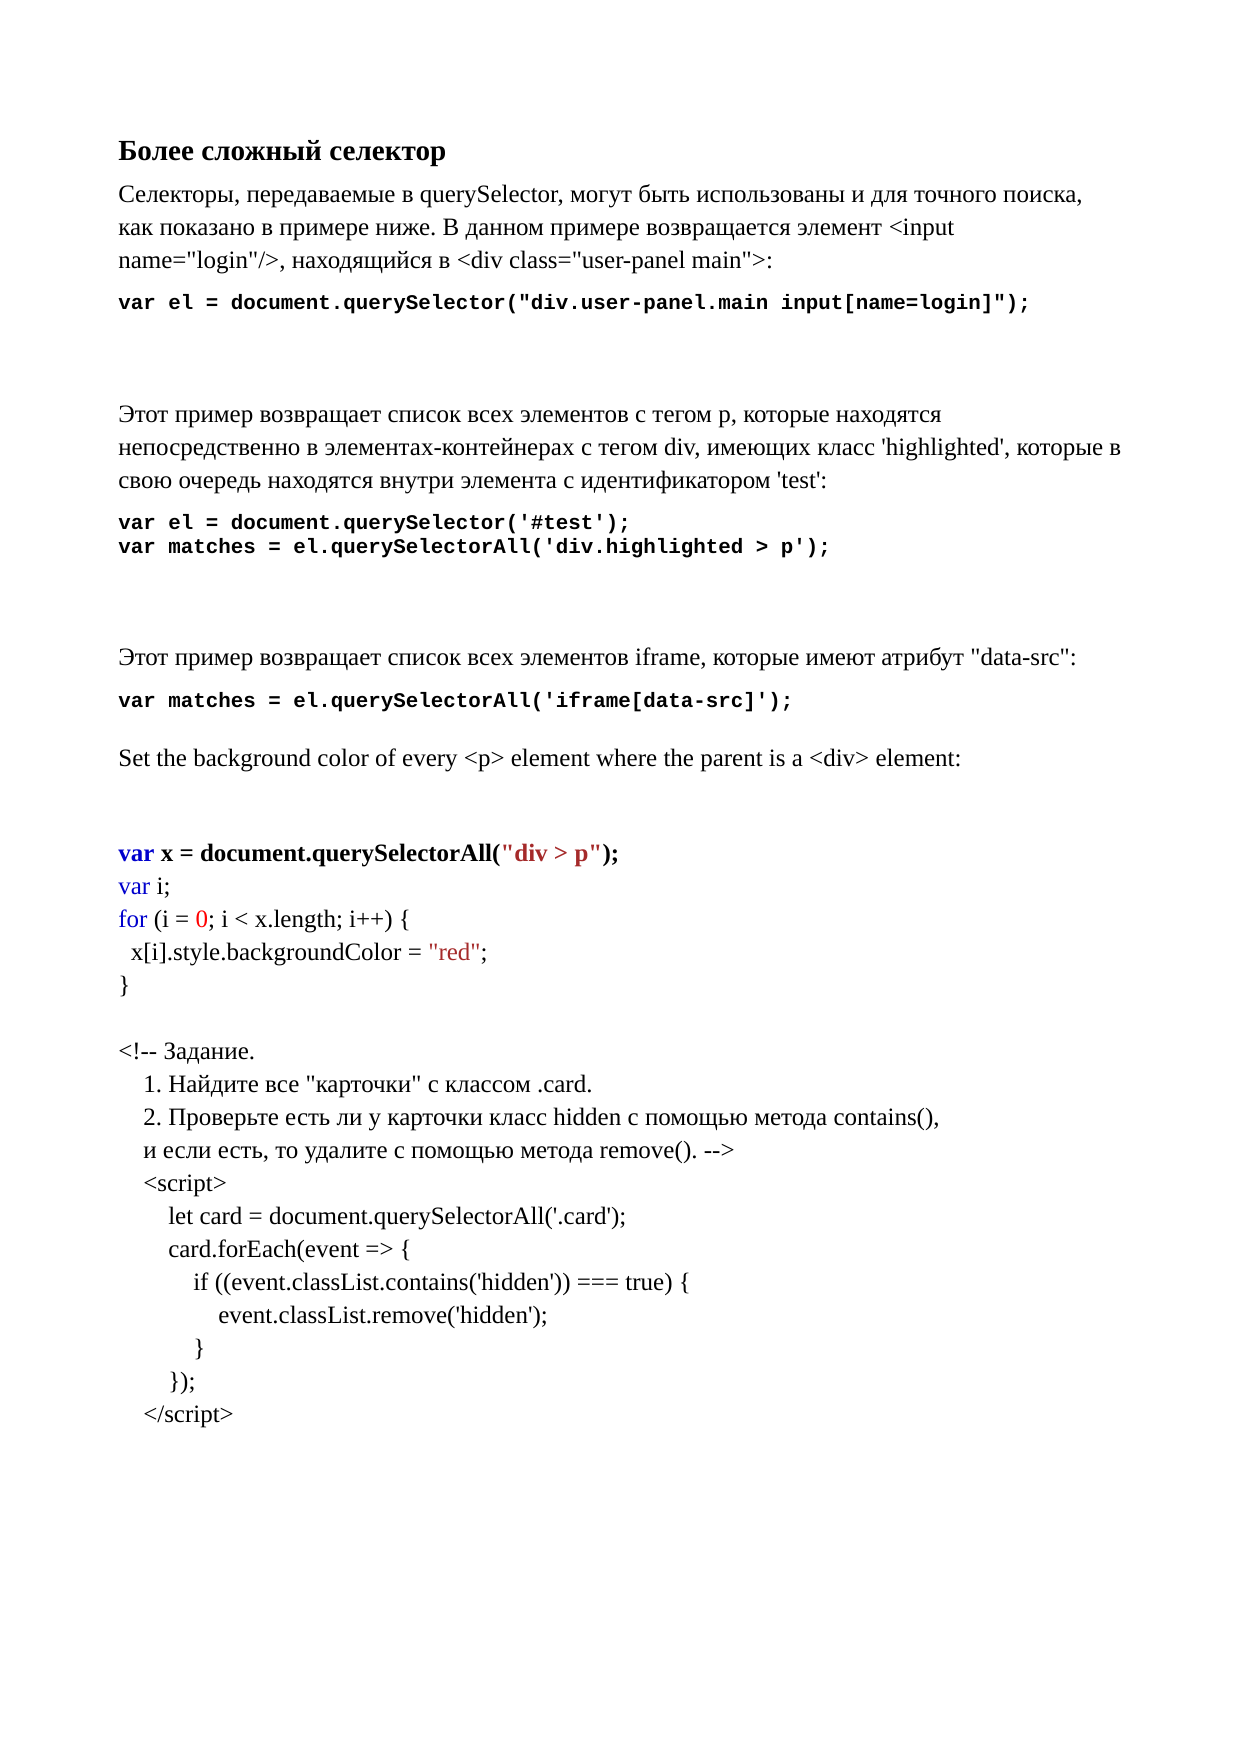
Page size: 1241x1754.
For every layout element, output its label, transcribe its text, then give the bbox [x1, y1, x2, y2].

text Селекторы, передаваемые в querySelector, могут быть использованы и для точного поиска, как показано в примере ниже. В данном примере возвращается элемент <input name="login"/>, находящийся в <div class="user-panel main">: [118, 179, 1122, 273]
text <script> [118, 1168, 1122, 1197]
text var matches = el.querySelectorAll('div.highlighted > p'); [118, 536, 1122, 559]
text Set the background color of every <p> element where the parent is a <div> element: [118, 743, 1122, 772]
text var matches = el.querySelectorAll('iframe[data-src]'); [118, 690, 1122, 713]
text <!-- Задание. [118, 1036, 1122, 1065]
text if ((event.classList.contains('hidden')) === true) { [118, 1267, 1122, 1296]
text card.forEach(event => { [118, 1234, 1122, 1263]
text и если есть, то удалите с помощью метода remove(). --> [118, 1135, 1122, 1164]
text 1. Найдите все "карточки" с классом .card. [118, 1069, 1122, 1098]
text }); [118, 1366, 1122, 1395]
subtitle Более сложный селектор [118, 133, 1122, 166]
text var el = document.querySelector("div.user-panel.main input[name=login]"); [118, 292, 1122, 316]
text var el = document.querySelector('#test'); [118, 512, 1122, 536]
text event.classList.remove('hidden'); [118, 1300, 1122, 1329]
text 2. Проверьте есть ли у карточки класс hidden с помощью метода contains(), [118, 1102, 1122, 1131]
text </script> [118, 1399, 1122, 1428]
text } [118, 1333, 1122, 1362]
text let card = document.querySelectorAll('.card'); [118, 1201, 1122, 1230]
text var x = document.querySelectorAll("div > p"); var i; for (i = 0; i < x.length; i++) { x[i].style.backgroundColor = "red"; } [118, 838, 1122, 999]
text Этот пример возвращает список всех элементов iframe, которые имеют атрибут "data-src": [118, 642, 1122, 671]
text Этот пример возвращает список всех элементов с тегом p, которые находятся непосредственно в элементах-контейнерах с тегом div, имеющих класс 'highlighted', которые в свою очередь находятся внутри элемента с идентификатором 'test': [118, 399, 1122, 493]
